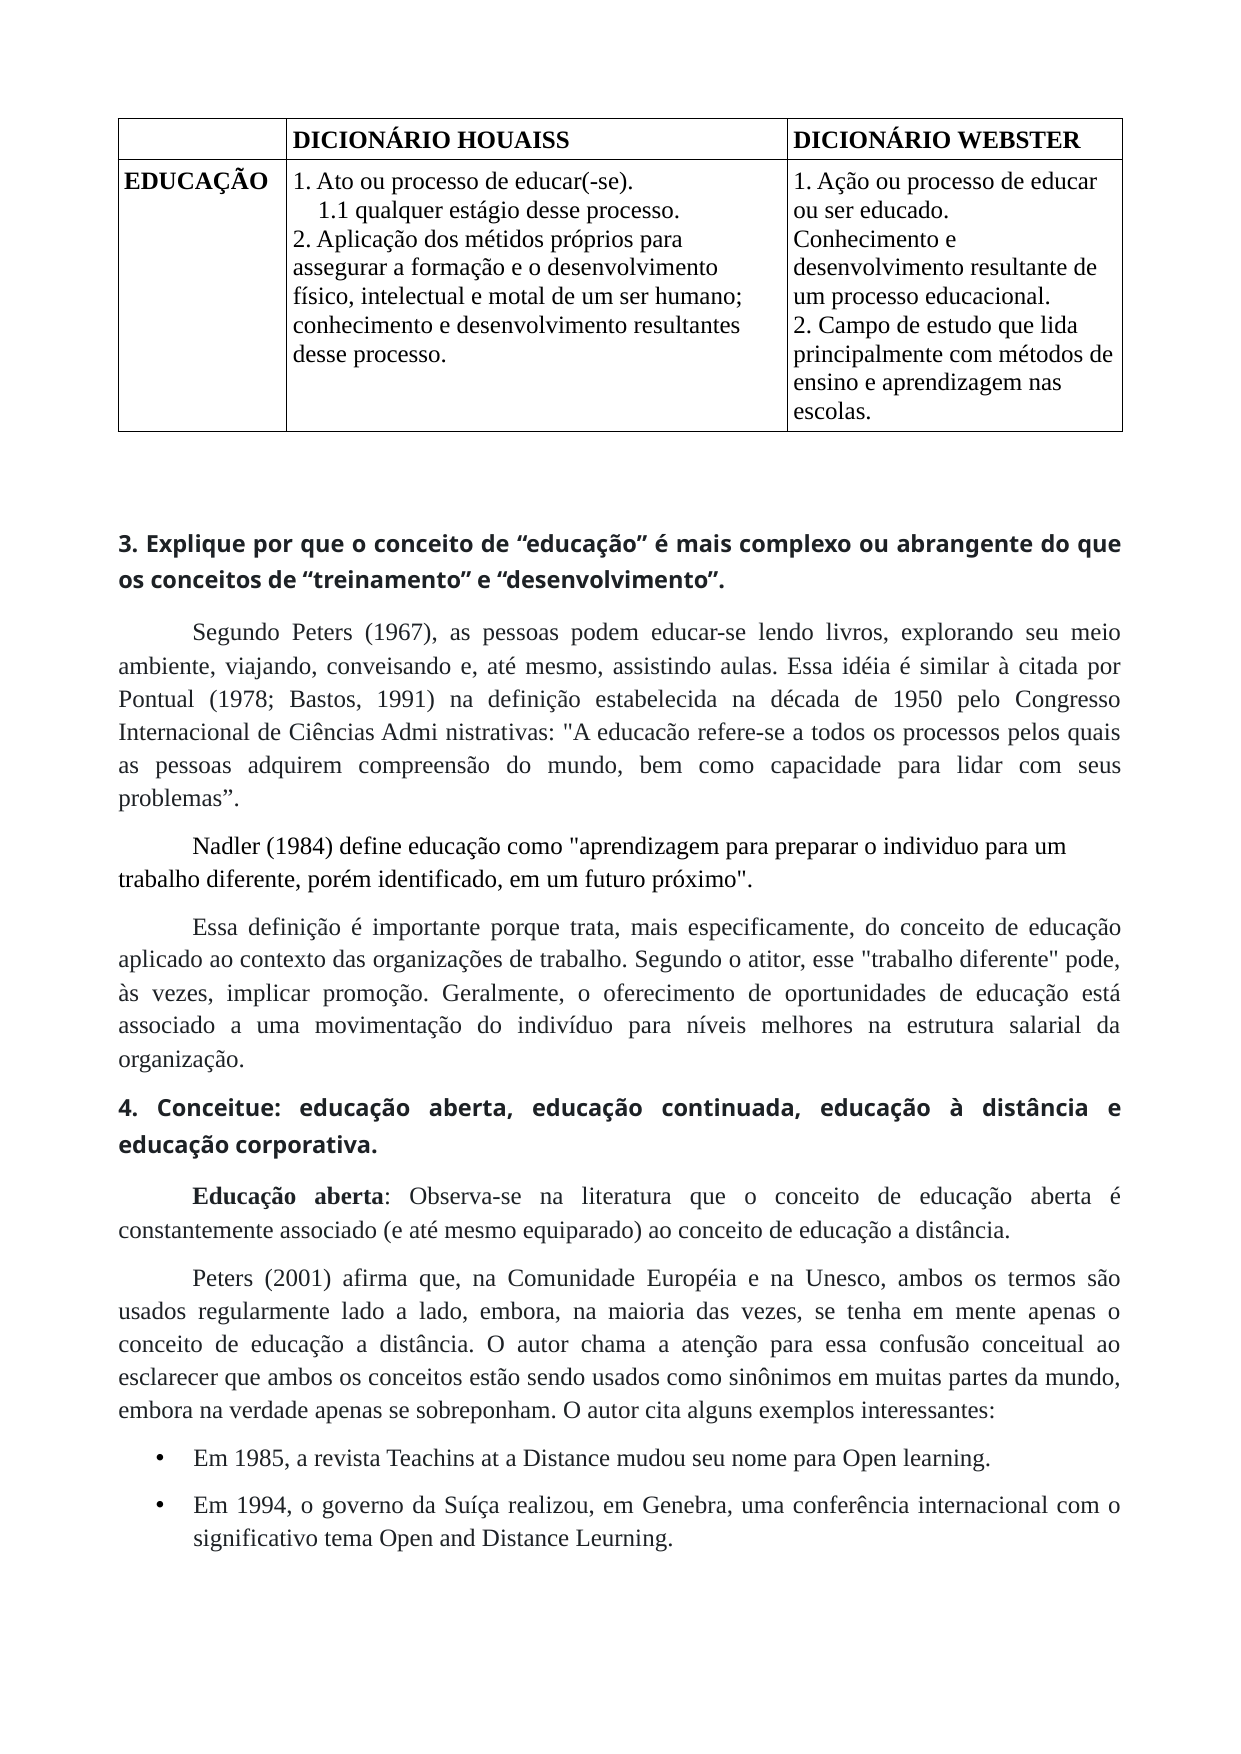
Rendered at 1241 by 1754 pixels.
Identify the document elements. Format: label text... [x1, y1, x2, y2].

text Nadler (1984) define educação como "aprendizagem para preparar o individuo para um trabalho diferente, porém identificado, em um futuro próximo". [118, 831, 1122, 893]
text Educação aberta: Observa-se na literatura que o conceito de educação aberta é constantemente associado (e até mesmo equiparado) ao conceito de educação a distância. [118, 1179, 1122, 1244]
text Peters (2001) afirma que, na Comunidade Européia e na Unesco, ambos os termos são usados regularmente lado a lado, embora, na maioria das vezes, se tenha em mente apenas o conceito de educação a distância. O autor chama a atenção para essa confusão conceitual ao esclarecer que ambos os conceitos estão sendo usados como sinônimos em muitas partes da mundo, embora na verdade apenas se sobreponham. O autor cita alguns exemplos interessantes: [118, 1263, 1122, 1424]
table_cell 1. Ação ou processo de educar ou ser educado. Conhecimento e desenvolvimento resultante de um processo educacional. 2. Campo de estudo que lida principalmente com métodos de ensino e aprendizagem nas escolas. [788, 160, 1122, 431]
table_cell 1. Ato ou processo de educar(-se). 1.1 qualquer estágio desse processo. 2. Aplicação dos métidos próprios para assegurar a formação e o desenvolvimento físico, intelectual e motal de um ser humano; conhecimento e desenvolvimento resultantes desse processo. [287, 160, 787, 431]
text Essa definição é importante porque trata, mais especificamente, do conceito de educação aplicado ao contexto das organizações de trabalho. Segundo o atitor, esse "trabalho diferente" pode, às vezes, implicar promoção. Geralmente, o oferecimento de oportunidades de educação está associado a uma movimentação do indivíduo para níveis melhores na estrutura salarial da organização. [118, 912, 1122, 1072]
table_header [119, 119, 286, 159]
table_header DICIONÁRIO HOUAISS [287, 119, 787, 159]
table_cell EDUCAÇÃO [119, 160, 286, 431]
text 4. Conceitue: educação aberta, educação continuada, educação à distância e educação corporativa. [118, 1091, 1122, 1160]
list Em 1994, o governo da Suíça realizou, em Genebra, uma conferência internacional com o significativo tema Open and Distance Leurning. [156, 1491, 1122, 1552]
text Segundo Peters (1967), as pessoas podem educar-se lendo livros, explorando seu meio ambiente, viajando, conveisando e, até mesmo, assistindo aulas. Essa idéia é similar à citada por Pontual (1978; Bastos, 1991) na definição estabelecida na década de 1950 pelo Congresso Internacional de Ciências Admi nistrativas: "A educacão refere-se a todos os processos pelos quais as pessoas adquirem compreensão do mundo, bem como capacidade para lidar com seus problemas”. [118, 615, 1122, 812]
table_header DICIONÁRIO WEBSTER [788, 119, 1122, 159]
text 3. Explique por que o conceito de “educação” é mais complexo ou abrangente do que os conceitos de “treinamento” e “desenvolvimento”. [118, 527, 1122, 596]
list Em 1985, a revista Teachins at a Distance mudou seu nome para Open learning. [156, 1443, 1122, 1472]
